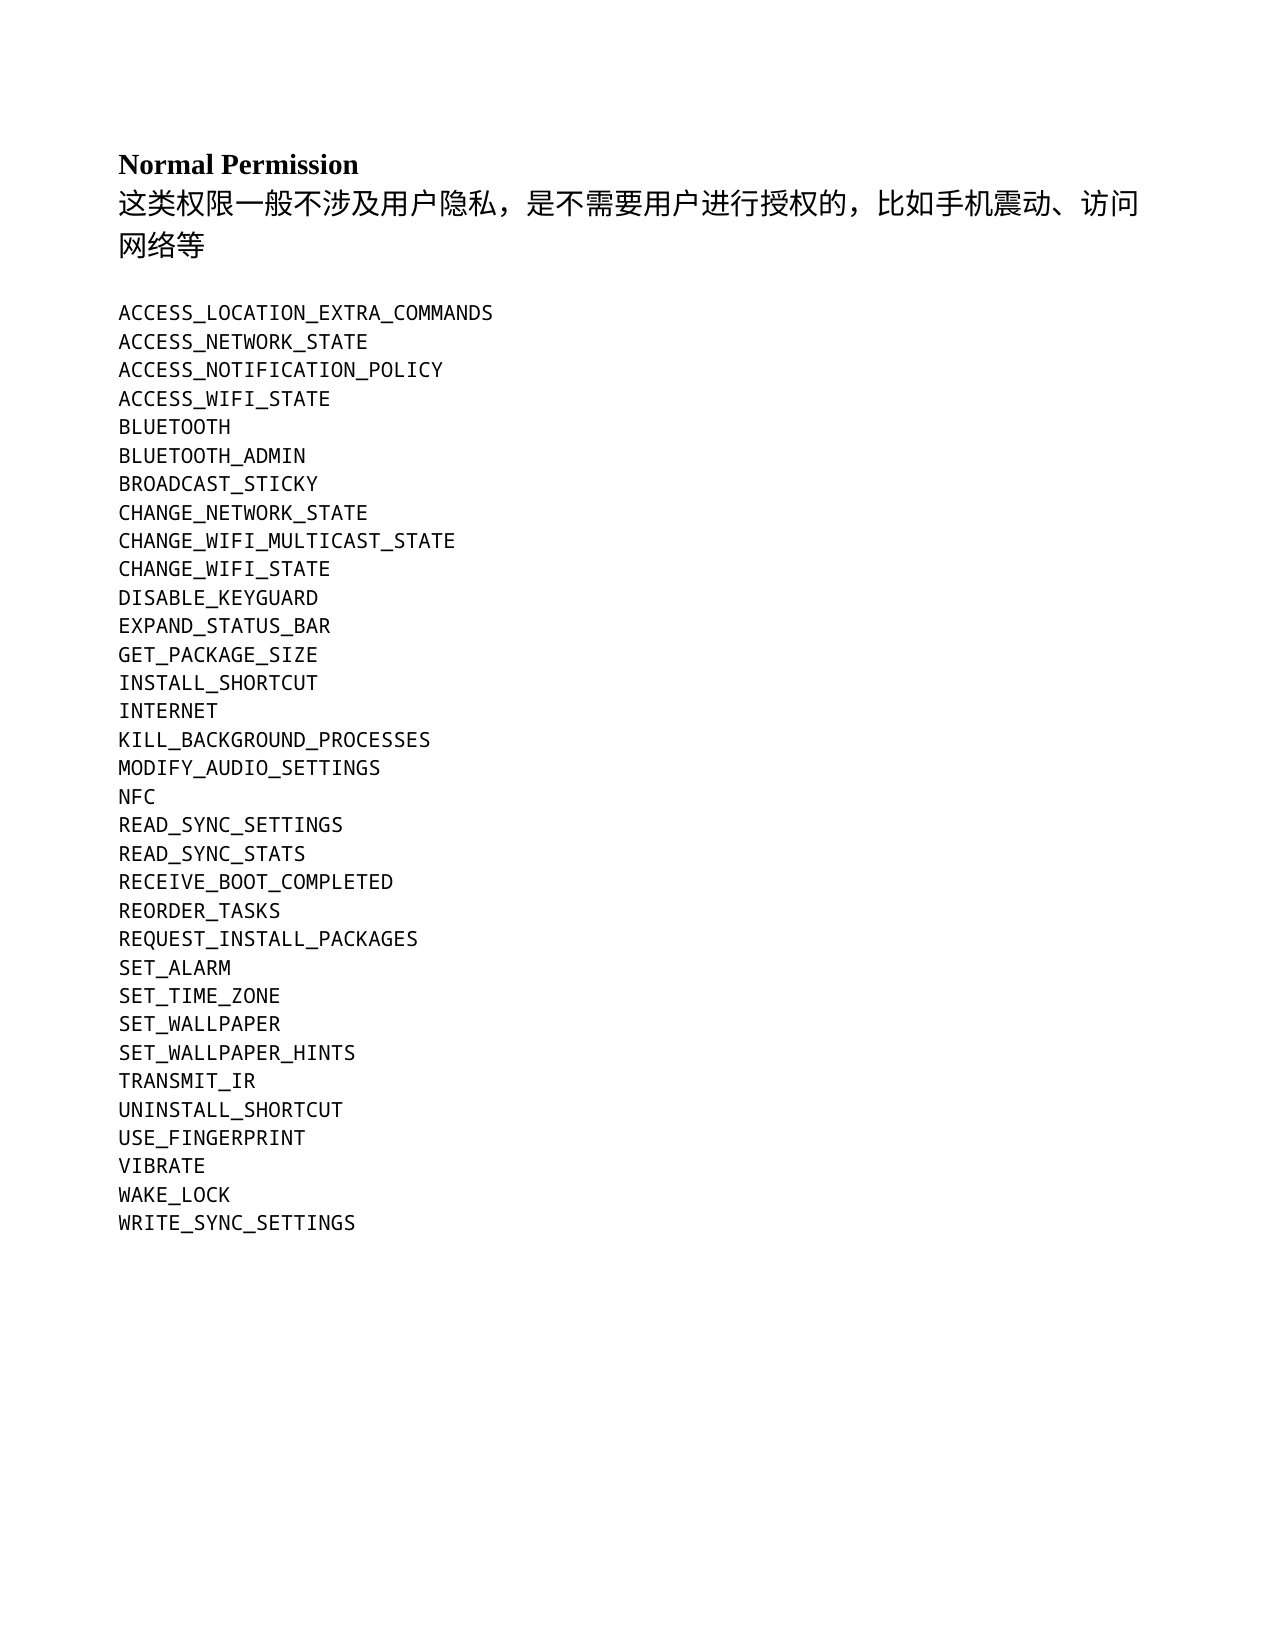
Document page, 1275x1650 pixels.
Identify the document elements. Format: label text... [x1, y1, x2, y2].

text WAKE_LOCK [118, 1180, 1157, 1208]
text REORDER_TASKS [118, 896, 1157, 924]
text KILL_BACKGROUND_PROCESSES [118, 725, 1157, 753]
text INSTALL_SHORTCUT [118, 668, 1157, 697]
text GET_PACKAGE_SIZE [118, 640, 1157, 668]
text READ_SYNC_STATS [118, 839, 1157, 867]
text SET_ALARM [118, 953, 1157, 981]
text CHANGE_NETWORK_STATE [118, 498, 1157, 526]
text CHANGE_WIFI_STATE [118, 554, 1157, 583]
text ACCESS_NETWORK_STATE [118, 327, 1157, 355]
text REQUEST_INSTALL_PACKAGES [118, 924, 1157, 953]
text DISABLE_KEYGUARD [118, 583, 1157, 611]
text EXPAND_STATUS_BAR [118, 611, 1157, 640]
text NFC [118, 782, 1157, 810]
text UNINSTALL_SHORTCUT [118, 1095, 1157, 1123]
text 这类权限一般不涉及用户隐私，是不需要用户进行授权的，比如手机震动、访问网络等 [118, 180, 1157, 265]
text WRITE_SYNC_SETTINGS [118, 1208, 1157, 1237]
text ACCESS_LOCATION_EXTRA_COMMANDS [118, 298, 1157, 327]
text SET_TIME_ZONE [118, 981, 1157, 1009]
text BLUETOOTH [118, 412, 1157, 441]
text INTERNET [118, 697, 1157, 725]
text READ_SYNC_SETTINGS [118, 810, 1157, 839]
text ACCESS_NOTIFICATION_POLICY [118, 355, 1157, 384]
text VIBRATE [118, 1152, 1157, 1180]
text Normal Permission [118, 147, 1157, 180]
text MODIFY_AUDIO_SETTINGS [118, 753, 1157, 782]
text CHANGE_WIFI_MULTICAST_STATE [118, 526, 1157, 554]
text RECEIVE_BOOT_COMPLETED [118, 867, 1157, 896]
text BROADCAST_STICKY [118, 469, 1157, 498]
text USE_FINGERPRINT [118, 1123, 1157, 1152]
text BLUETOOTH_ADMIN [118, 441, 1157, 469]
text ACCESS_WIFI_STATE [118, 384, 1157, 412]
text TRANSMIT_IR [118, 1066, 1157, 1095]
text SET_WALLPAPER_HINTS [118, 1038, 1157, 1066]
text SET_WALLPAPER [118, 1009, 1157, 1038]
